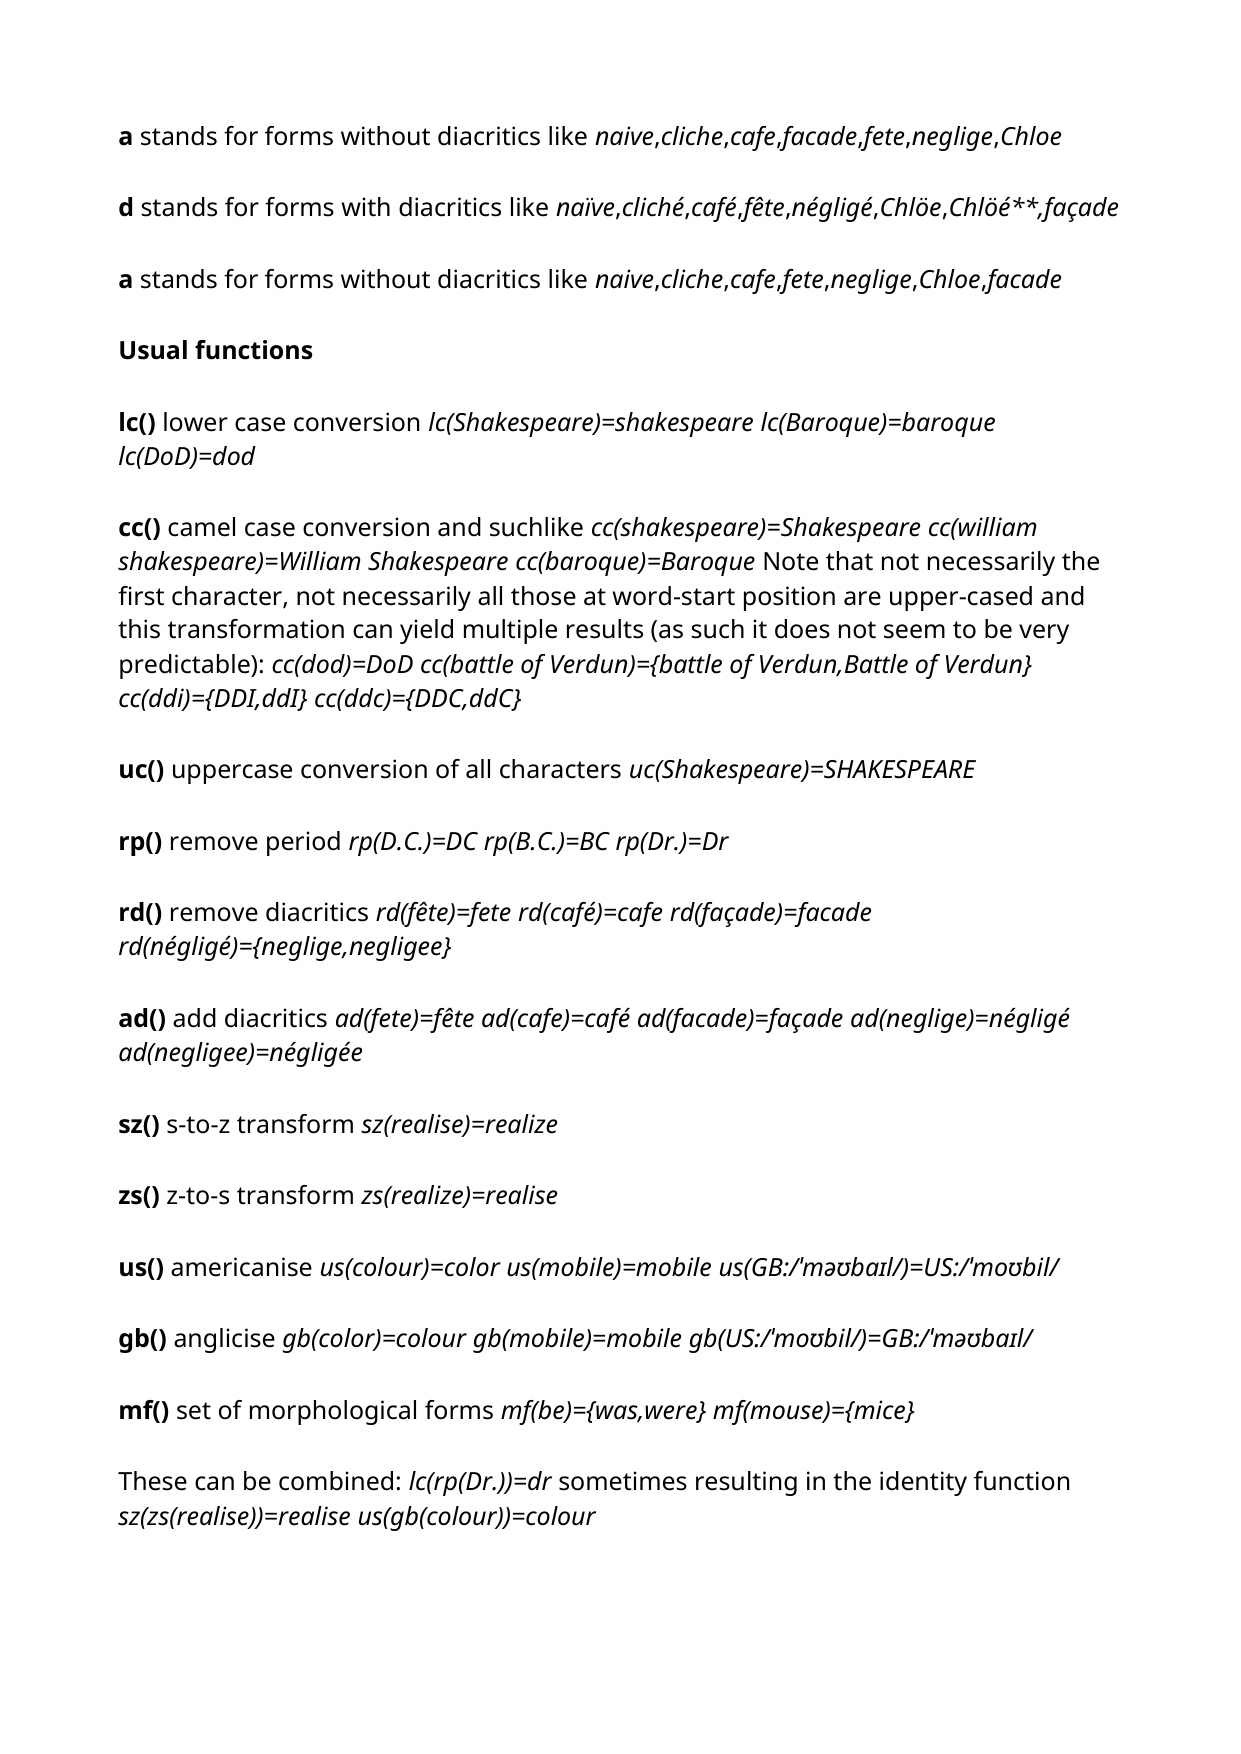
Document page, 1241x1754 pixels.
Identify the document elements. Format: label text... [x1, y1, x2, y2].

text ad() add diacritics ad(fete)=fête ad(cafe)=café ad(facade)=façade ad(neglige)=négligé ad(negligee)=négligée [118, 1001, 1122, 1069]
text rd() remove diacritics rd(fête)=fete rd(café)=cafe rd(façade)=facade rd(négligé)={neglige,negligee} [118, 895, 1122, 963]
text mf() set of morphological forms mf(be)={was,were} mf(mouse)={mice} [118, 1392, 1122, 1427]
text uc() uppercase conversion of all characters uc(Shakespeare)=SHAKESPEARE [118, 752, 1122, 786]
text us() americanise us(colour)=color us(mobile)=mobile us(GB:/ˈməʊbaɪl/)=US:/ˈmoʊbil/ [118, 1249, 1122, 1283]
text These can be combined: lc(rp(Dr.))=dr sometimes resulting in the identity function sz(zs(realise))=realise us(gb(colour))=colour [118, 1464, 1122, 1532]
text rp() remove period rp(D.C.)=DC rp(B.C.)=BC rp(Dr.)=Dr [118, 823, 1122, 857]
text zs() z-to-s transform zs(realize)=realise [118, 1178, 1122, 1212]
text Usual functions [118, 333, 1122, 367]
text a stands for forms without diacritics like naive,cliche,cafe,facade,fete,neglige,Chloe [118, 118, 1122, 152]
text a stands for forms without diacritics like naive,cliche,cafe,fete,neglige,Chloe,facade [118, 261, 1122, 295]
text cc() camel case conversion and suchlike cc(shakespeare)=Shakespeare cc(william shakespeare)=William Shakespeare cc(baroque)=Baroque Note that not necessarily the first character, not necessarily all those at word-start position are upper-cased and this transformation can yield multiple results (as such it does not seem to be very predictable): cc(dod)=DoD cc(battle of Verdun)={battle of Verdun,Battle of Verdun} cc(ddi)={DDI,ddI} cc(ddc)={DDC,ddC} [118, 510, 1122, 714]
text lc() lower case conversion lc(Shakespeare)=shakespeare lc(Baroque)=baroque lc(DoD)=dod [118, 404, 1122, 472]
text d stands for forms with diacritics like naïve,cliché,café,fête,négligé,Chlöe,Chlöé**,façade [118, 190, 1122, 224]
text gb() anglicise gb(color)=colour gb(mobile)=mobile gb(US:/ˈmoʊbil/)=GB:/ˈməʊbaɪl/ [118, 1321, 1122, 1355]
text sz() s-to-z transform sz(realise)=realize [118, 1106, 1122, 1140]
